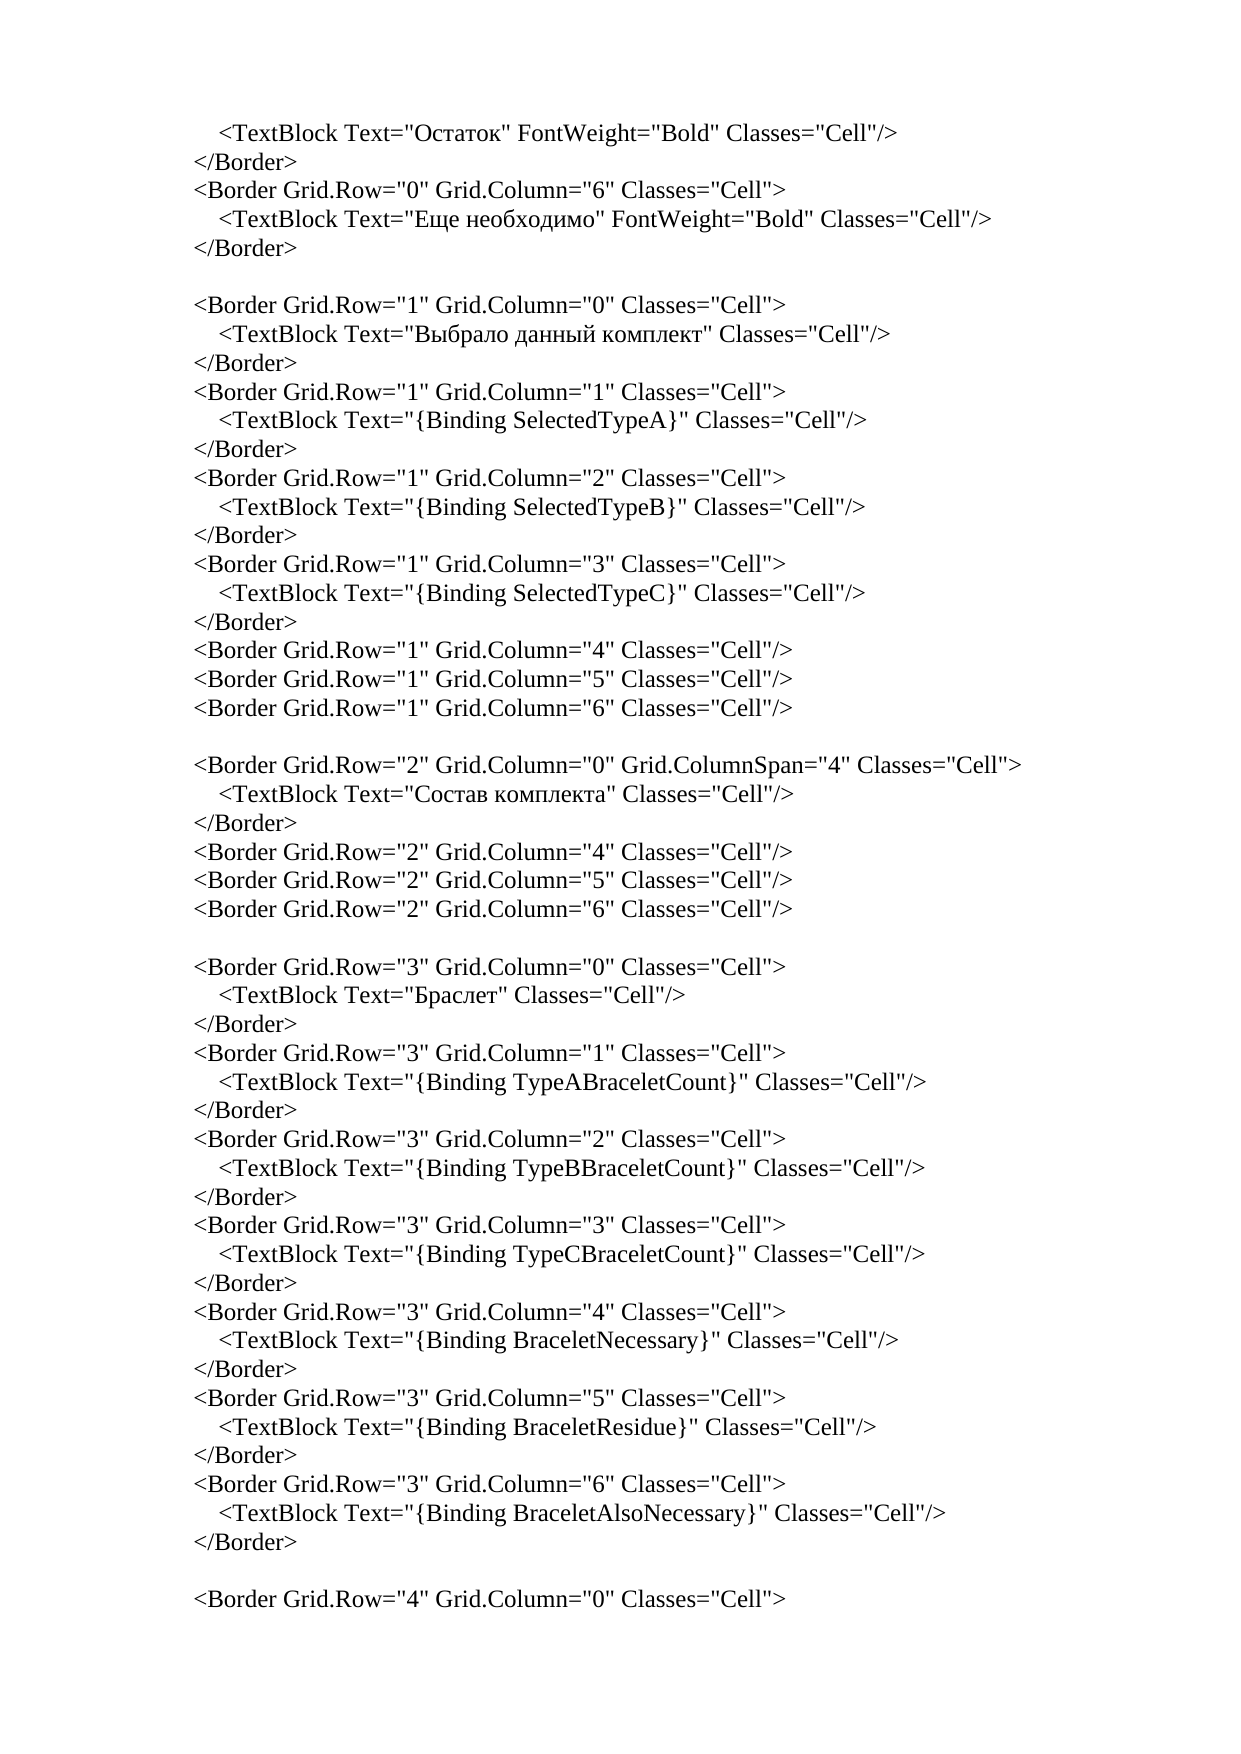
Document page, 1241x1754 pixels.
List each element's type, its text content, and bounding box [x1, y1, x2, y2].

subtitle <TextBlock Text="Остаток" FontWeight="Bold" Classes="Cell"/> </Border> <Border Grid.Row="0" Grid.Column="6" Classes="Cell"> <TextBlock Text="Еще необходимо" FontWeight="Bold" Classes="Cell"/> </Border> <Border Grid.Row="1" Grid.Column="0" Classes="Cell"> <TextBlock Text="Выбрало данный комплект" Classes="Cell"/> </Border> <Border Grid.Row="1" Grid.Column="1" Classes="Cell"> <TextBlock Text="{Binding SelectedTypeA}" Classes="Cell"/> </Border> <Border Grid.Row="1" Grid.Column="2" Classes="Cell"> <TextBlock Text="{Binding SelectedTypeB}" Classes="Cell"/> </Border> <Border Grid.Row="1" Grid.Column="3" Classes="Cell"> <TextBlock Text="{Binding SelectedTypeC}" Classes="Cell"/> </Border> <Border Grid.Row="1" Grid.Column="4" Classes="Cell"/> <Border Grid.Row="1" Grid.Column="5" Classes="Cell"/> <Border Grid.Row="1" Grid.Column="6" Classes="Cell"/> <Border Grid.Row="2" Grid.Column="0" Grid.ColumnSpan="4" Classes="Cell"> <TextBlock Text="Состав комплекта" Classes="Cell"/> </Border> <Border Grid.Row="2" Grid.Column="4" Classes="Cell"/> <Border Grid.Row="2" Grid.Column="5" Classes="Cell"/> <Border Grid.Row="2" Grid.Column="6" Classes="Cell"/> <Border Grid.Row="3" Grid.Column="0" Classes="Cell"> <TextBlock Text="Браслет" Classes="Cell"/> </Border> <Border Grid.Row="3" Grid.Column="1" Classes="Cell"> <TextBlock Text="{Binding TypeABraceletCount}" Classes="Cell"/> </Border> <Border Grid.Row="3" Grid.Column="2" Classes="Cell"> <TextBlock Text="{Binding TypeBBraceletCount}" Classes="Cell"/> </Border> <Border Grid.Row="3" Grid.Column="3" Classes="Cell"> <TextBlock Text="{Binding TypeCBraceletCount}" Classes="Cell"/> </Border> <Border Grid.Row="3" Grid.Column="4" Classes="Cell"> <TextBlock Text="{Binding BraceletNecessary}" Classes="Cell"/> </Border> <Border Grid.Row="3" Grid.Column="5" Classes="Cell"> <TextBlock Text="{Binding BraceletResidue}" Classes="Cell"/> </Border> <Border Grid.Row="3" Grid.Column="6" Classes="Cell"> <TextBlock Text="{Binding BraceletAlsoNecessary}" Classes="Cell"/> </Border> <Border Grid.Row="4" Grid.Column="0" Classes="Cell"> [118, 118, 1122, 1613]
